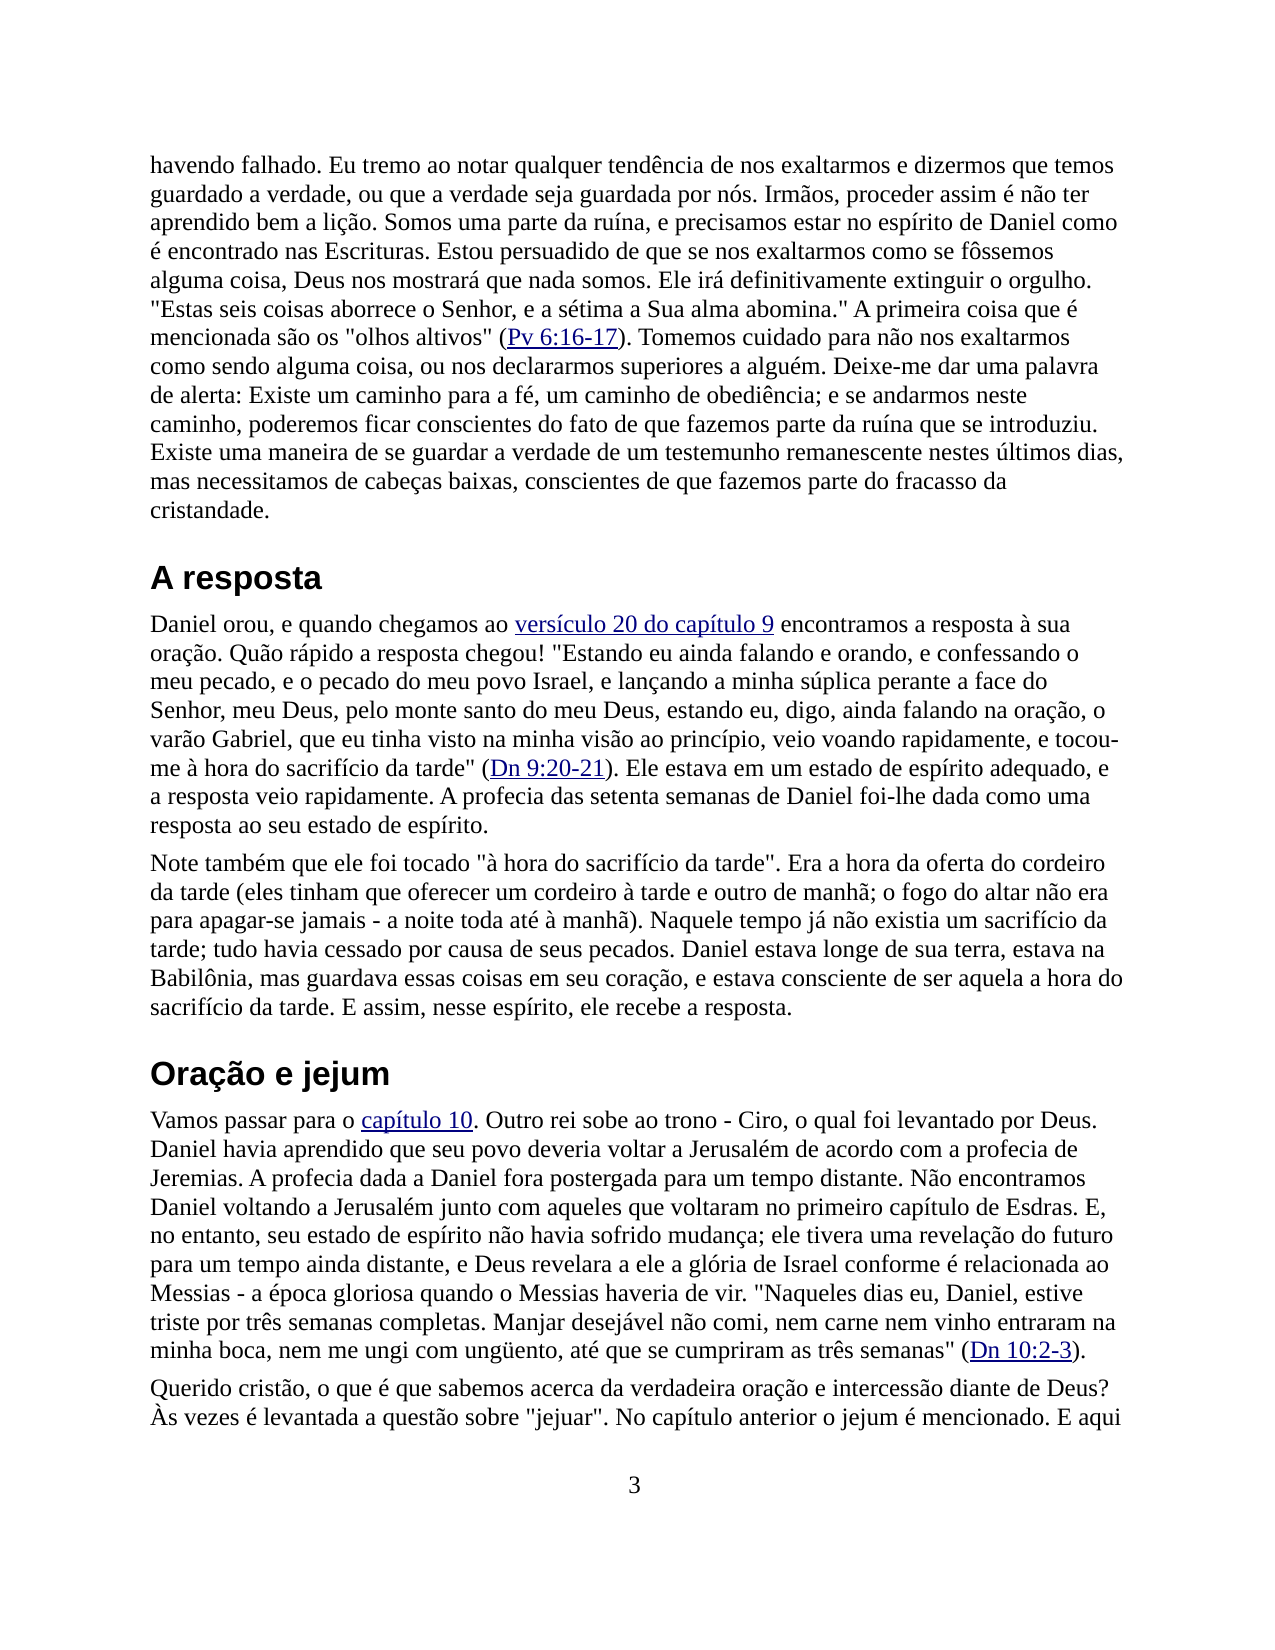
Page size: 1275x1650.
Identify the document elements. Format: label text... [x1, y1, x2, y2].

text Vamos passar para o capítulo 10. Outro rei sobe ao trono - Ciro, o qual foi levantado por Deus. Daniel havia aprendido que seu povo deveria voltar a Jerusalém de acordo com a profecia de Jeremias. A profecia dada a Daniel fora postergada para um tempo distante. Não encontramos Daniel voltando a Jerusalém junto com aqueles que voltaram no primeiro capítulo de Esdras. E, no entanto, seu estado de espírito não havia sofrido mudança; ele tivera uma revelação do futuro para um tempo ainda distante, e Deus revelara a ele a glória de Israel conforme é relacionada ao Messias - a época gloriosa quando o Messias haveria de vir. "Naqueles dias eu, Daniel, estive triste por três semanas completas. Manjar desejável não comi, nem carne nem vinho entraram na minha boca, nem me ungi com ungüento, até que se cumpriram as três semanas" (Dn 10:2-3). [150, 1105, 1125, 1364]
text Querido cristão, o que é que sabemos acerca da verdadeira oração e intercessão diante de Deus? Às vezes é levantada a questão sobre "jejuar". No capítulo anterior o jejum é mencionado. E aqui [150, 1373, 1125, 1431]
text Daniel orou, e quando chegamos ao versículo 20 do capítulo 9 encontramos a resposta à sua oração. Quão rápido a resposta chegou! "Estando eu ainda falando e orando, e confessando o meu pecado, e o pecado do meu povo Israel, e lançando a minha súplica perante a face do Senhor, meu Deus, pelo monte santo do meu Deus, estando eu, digo, ainda falando na oração, o varão Gabriel, que eu tinha visto na minha visão ao princípio, veio voando rapidamente, e tocou-me à hora do sacrifício da tarde" (Dn 9:20-21). Ele estava em um estado de espírito adequado, e a resposta veio rapidamente. A profecia das setenta semanas de Daniel foi-lhe dada como uma resposta ao seu estado de espírito. [150, 609, 1125, 839]
subtitle Oração e jejum [150, 1054, 1125, 1093]
text Note também que ele foi tocado "à hora do sacrifício da tarde". Era a hora da oferta do cordeiro da tarde (eles tinham que oferecer um cordeiro à tarde e outro de manhã; o fogo do altar não era para apagar-se jamais - a noite toda até à manhã). Naquele tempo já não existia um sacrifício da tarde; tudo havia cessado por causa de seus pecados. Daniel estava longe de sua terra, estava na Babilônia, mas guardava essas coisas em seu coração, e estava consciente de ser aquela a hora do sacrifício da tarde. E assim, nesse espírito, ele recebe a resposta. [150, 848, 1125, 1020]
text havendo falhado. Eu tremo ao notar qualquer tendência de nos exaltarmos e dizermos que temos guardado a verdade, ou que a verdade seja guardada por nós. Irmãos, proceder assim é não ter aprendido bem a lição. Somos uma parte da ruína, e precisamos estar no espírito de Daniel como é encontrado nas Escrituras. Estou persuadido de que se nos exaltarmos como se fôssemos alguma coisa, Deus nos mostrará que nada somos. Ele irá definitivamente extinguir o orgulho. "Estas seis coisas aborrece o Senhor, e a sétima a Sua alma abomina." A primeira coisa que é mencionada são os "olhos altivos" (Pv 6:16-17). Tomemos cuidado para não nos exaltarmos como sendo alguma coisa, ou nos declararmos superiores a alguém. Deixe-me dar uma palavra de alerta: Existe um caminho para a fé, um caminho de obediência; e se andarmos neste caminho, poderemos ficar conscientes do fato de que fazemos parte da ruína que se introduziu. Existe uma maneira de se guardar a verdade de um testemunho remanescente nestes últimos dias, mas necessitamos de cabeças baixas, conscientes de que fazemos parte do fracasso da cristandade. [150, 150, 1125, 524]
subtitle A resposta [150, 558, 1125, 596]
